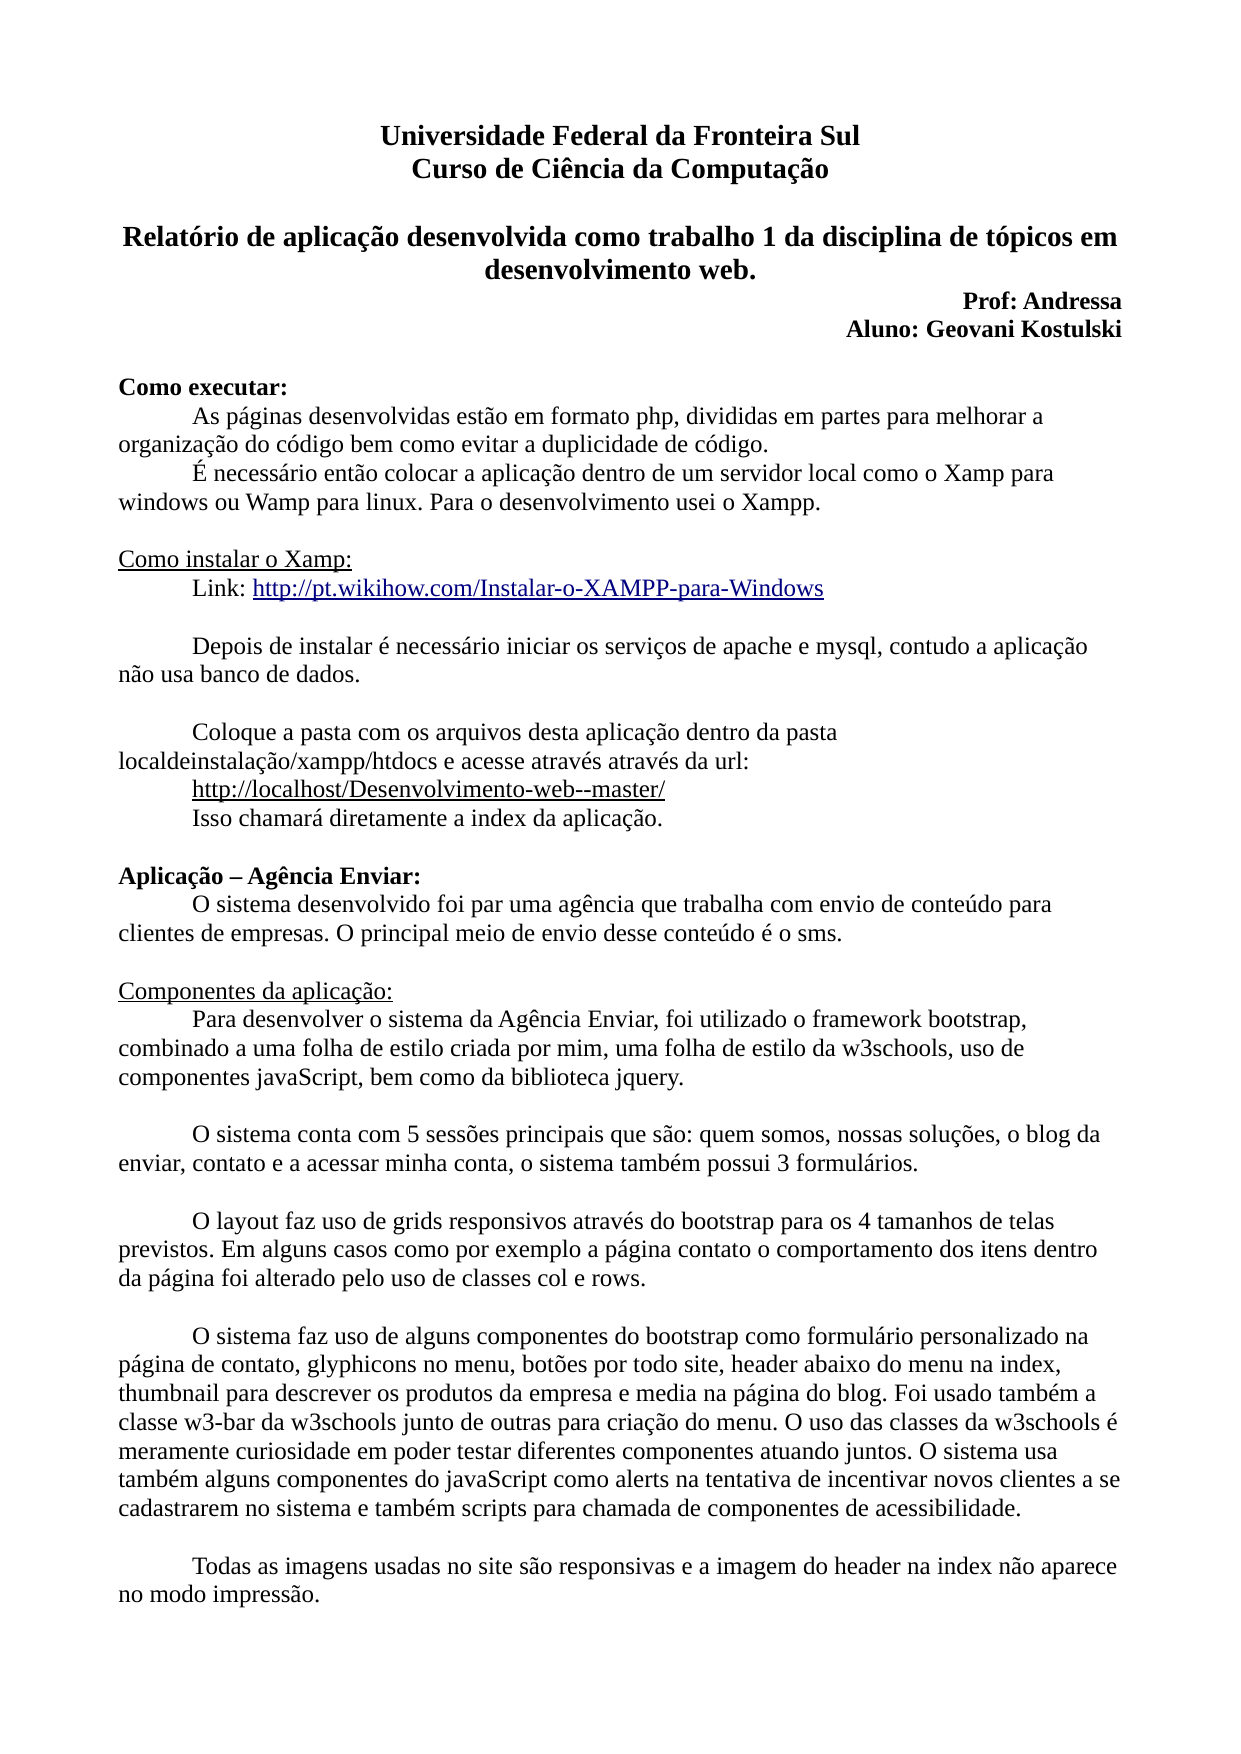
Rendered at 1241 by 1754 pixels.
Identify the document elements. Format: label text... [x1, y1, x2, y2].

text http://localhost/Desenvolvimento-web--master/ [118, 774, 1122, 803]
text Relatório de aplicação desenvolvida como trabalho 1 da disciplina de tópicos em desenvolvimento web. [118, 219, 1122, 286]
text O sistema faz uso de alguns componentes do bootstrap como formulário personalizado na página de contato, glyphicons no menu, botões por todo site, header abaixo do menu na index, thumbnail para descrever os produtos da empresa e media na página do blog. Foi usado também a classe w3-bar da w3schools junto de outras para criação do menu. O uso das classes da w3schools é meramente curiosidade em poder testar diferentes componentes atuando juntos. O sistema usa também alguns componentes do javaScript como alerts na tentativa de incentivar novos clientes a se cadastrarem no sistema e também scripts para chamada de componentes de acessibilidade. [118, 1321, 1122, 1522]
text As páginas desenvolvidas estão em formato php, divididas em partes para melhorar a organização do código bem como evitar a duplicidade de código. [118, 401, 1122, 458]
text Aplicação – Agência Enviar: O sistema desenvolvido foi par uma agência que trabalha com envio de conteúdo para clientes de empresas. O principal meio de envio desse conteúdo é o sms. [118, 861, 1122, 947]
text Universidade Federal da Fronteira Sul [118, 118, 1122, 152]
text Prof: Andressa [118, 286, 1122, 314]
text Coloque a pasta com os arquivos desta aplicação dentro da pasta localdeinstalação/xampp/htdocs e acesse através através da url: [118, 717, 1122, 774]
text Curso de Ciência da Computação [118, 152, 1122, 185]
text O sistema conta com 5 sessões principais que são: quem somos, nossas soluções, o blog da enviar, contato e a acessar minha conta, o sistema também possui 3 formulários. [118, 1119, 1122, 1177]
text É necessário então colocar a aplicação dentro de um servidor local como o Xamp para windows ou Wamp para linux. Para o desenvolvimento usei o Xampp. [118, 458, 1122, 516]
text Aluno: Geovani Kostulski [118, 314, 1122, 343]
text O layout faz uso de grids responsivos através do bootstrap para os 4 tamanhos de telas previstos. Em alguns casos como por exemplo a página contato o comportamento dos itens dentro da página foi alterado pelo uso de classes col e rows. [118, 1206, 1122, 1292]
text Link: http://pt.wikihow.com/Instalar-o-XAMPP-para-Windows [118, 573, 1122, 602]
text Componentes da aplicação: [118, 976, 1122, 1004]
text Como instalar o Xamp: [118, 544, 1122, 573]
text Isso chamará diretamente a index da aplicação. [118, 803, 1122, 832]
text Depois de instalar é necessário iniciar os serviços de apache e mysql, contudo a aplicação não usa banco de dados. [118, 631, 1122, 688]
text Como executar: [118, 372, 1122, 401]
text Todas as imagens usadas no site são responsivas e a imagem do header na index não aparece no modo impressão. [118, 1551, 1122, 1608]
text Para desenvolver o sistema da Agência Enviar, foi utilizado o framework bootstrap, combinado a uma folha de estilo criada por mim, uma folha de estilo da w3schools, uso de componentes javaScript, bem como da biblioteca jquery. [118, 1004, 1122, 1091]
